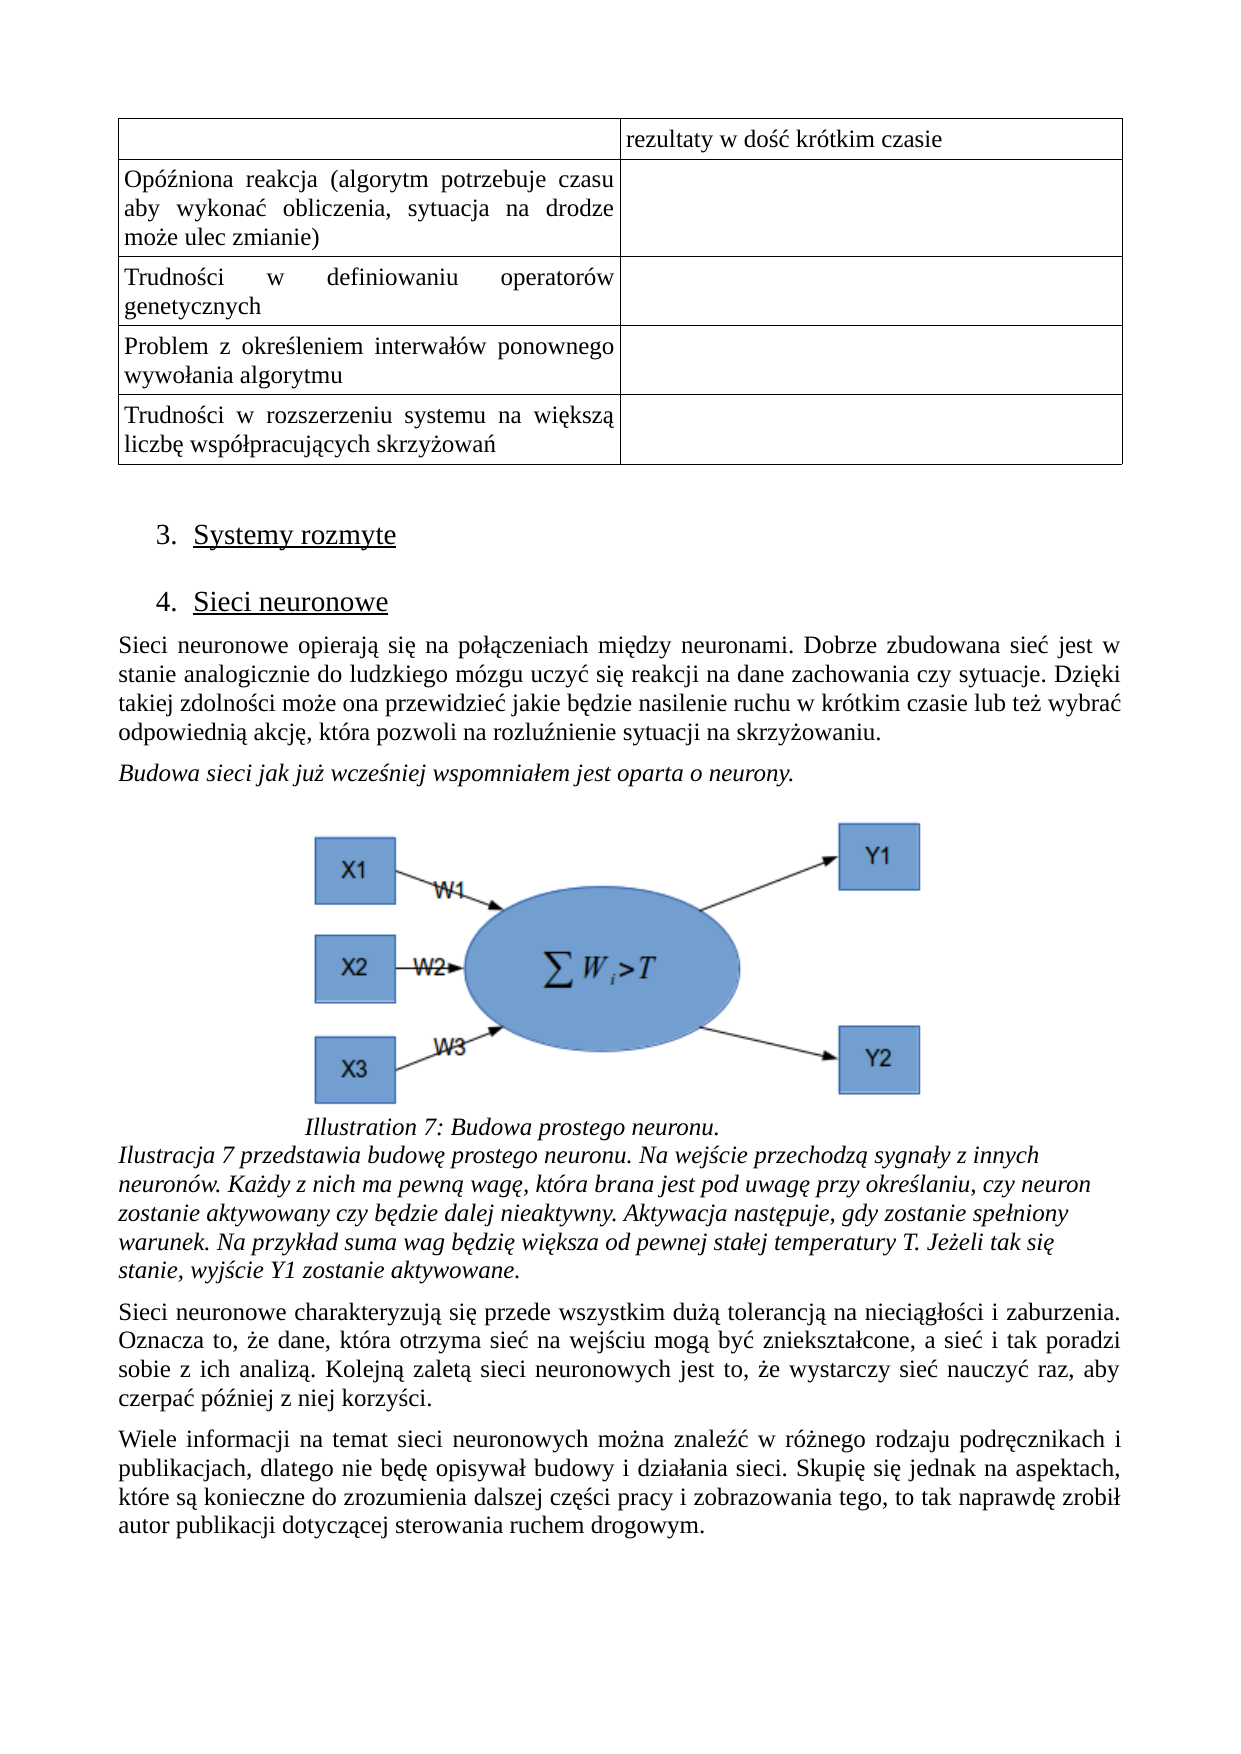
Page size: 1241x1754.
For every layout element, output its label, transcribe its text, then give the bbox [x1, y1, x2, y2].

table_cell Trudności w rozszerzeniu systemu na większą liczbę współpracujących skrzyżowań [119, 395, 620, 463]
text Budowa sieci jak już wcześniej wspomniałem jest oparta o neurony. [118, 758, 1122, 787]
list Sieci neuronowe [156, 584, 1122, 618]
table_cell [621, 326, 1122, 394]
table_cell Opóźniona reakcja (algorytm potrzebuje czasu aby wykonać obliczenia, sytuacja na drodze może ulec zmianie) [119, 160, 620, 256]
picture [304, 811, 936, 1112]
table_cell [119, 119, 620, 158]
text Sieci neuronowe charakteryzują się przede wszystkim dużą tolerancją na nieciągłości i zaburzenia. Oznacza to, że dane, która otrzyma sieć na wejściu mogą być zniekształcone, a sieć i tak poradzi sobie z ich analizą. Kolejną zaletą sieci neuronowych jest to, że wystarczy sieć nauczyć raz, aby czerpać później z niej korzyści. [118, 1297, 1122, 1412]
table_cell Problem z określeniem interwałów ponownego wywołania algorytmu [119, 326, 620, 394]
text Sieci neuronowe opierają się na połączeniach między neuronami. Dobrze zbudowana sieć jest w stanie analogicznie do ludzkiego mózgu uczyć się reakcji na dane zachowania czy sytuacje. Dzięki takiej zdolności może ona przewidzieć jakie będzie nasilenie ruchu w krótkim czasie lub też wybrać odpowiednią akcję, która pozwoli na rozluźnienie sytuacji na skrzyżowaniu. [118, 630, 1122, 745]
table_cell [621, 395, 1122, 463]
table_cell rezultaty w dość krótkim czasie [621, 119, 1122, 158]
table_cell [621, 257, 1122, 325]
text Illustration 7: Budowa prostego neuronu. [304, 1112, 936, 1141]
text Ilustracja 7 przedstawia budowę prostego neuronu. Na wejście przechodzą sygnały z innych neuronów. Każdy z nich ma pewną wagę, która brana jest pod uwagę przy określaniu, czy neuron zostanie aktywowany czy będzie dalej nieaktywny. Aktywacja następuje, gdy zostanie spełniony warunek. Na przykład suma wag będzię większa od pewnej stałej temperatury T. Jeżeli tak się stanie, wyjście Y1 zostanie aktywowane. [118, 799, 1122, 1284]
table_cell Trudności w definiowaniu operatorów genetycznych [119, 257, 620, 325]
list Systemy rozmyte [156, 517, 1122, 551]
text Wiele informacji na temat sieci neuronowych można znaleźć w różnego rodzaju podręcznikach i publikacjach, dlatego nie będę opisywał budowy i działania sieci. Skupię się jednak na aspektach, które są konieczne do zrozumienia dalszej części pracy i zobrazowania tego, to tak naprawdę zrobił autor publikacji dotyczącej sterowania ruchem drogowym. [118, 1424, 1122, 1539]
table_cell [621, 160, 1122, 256]
